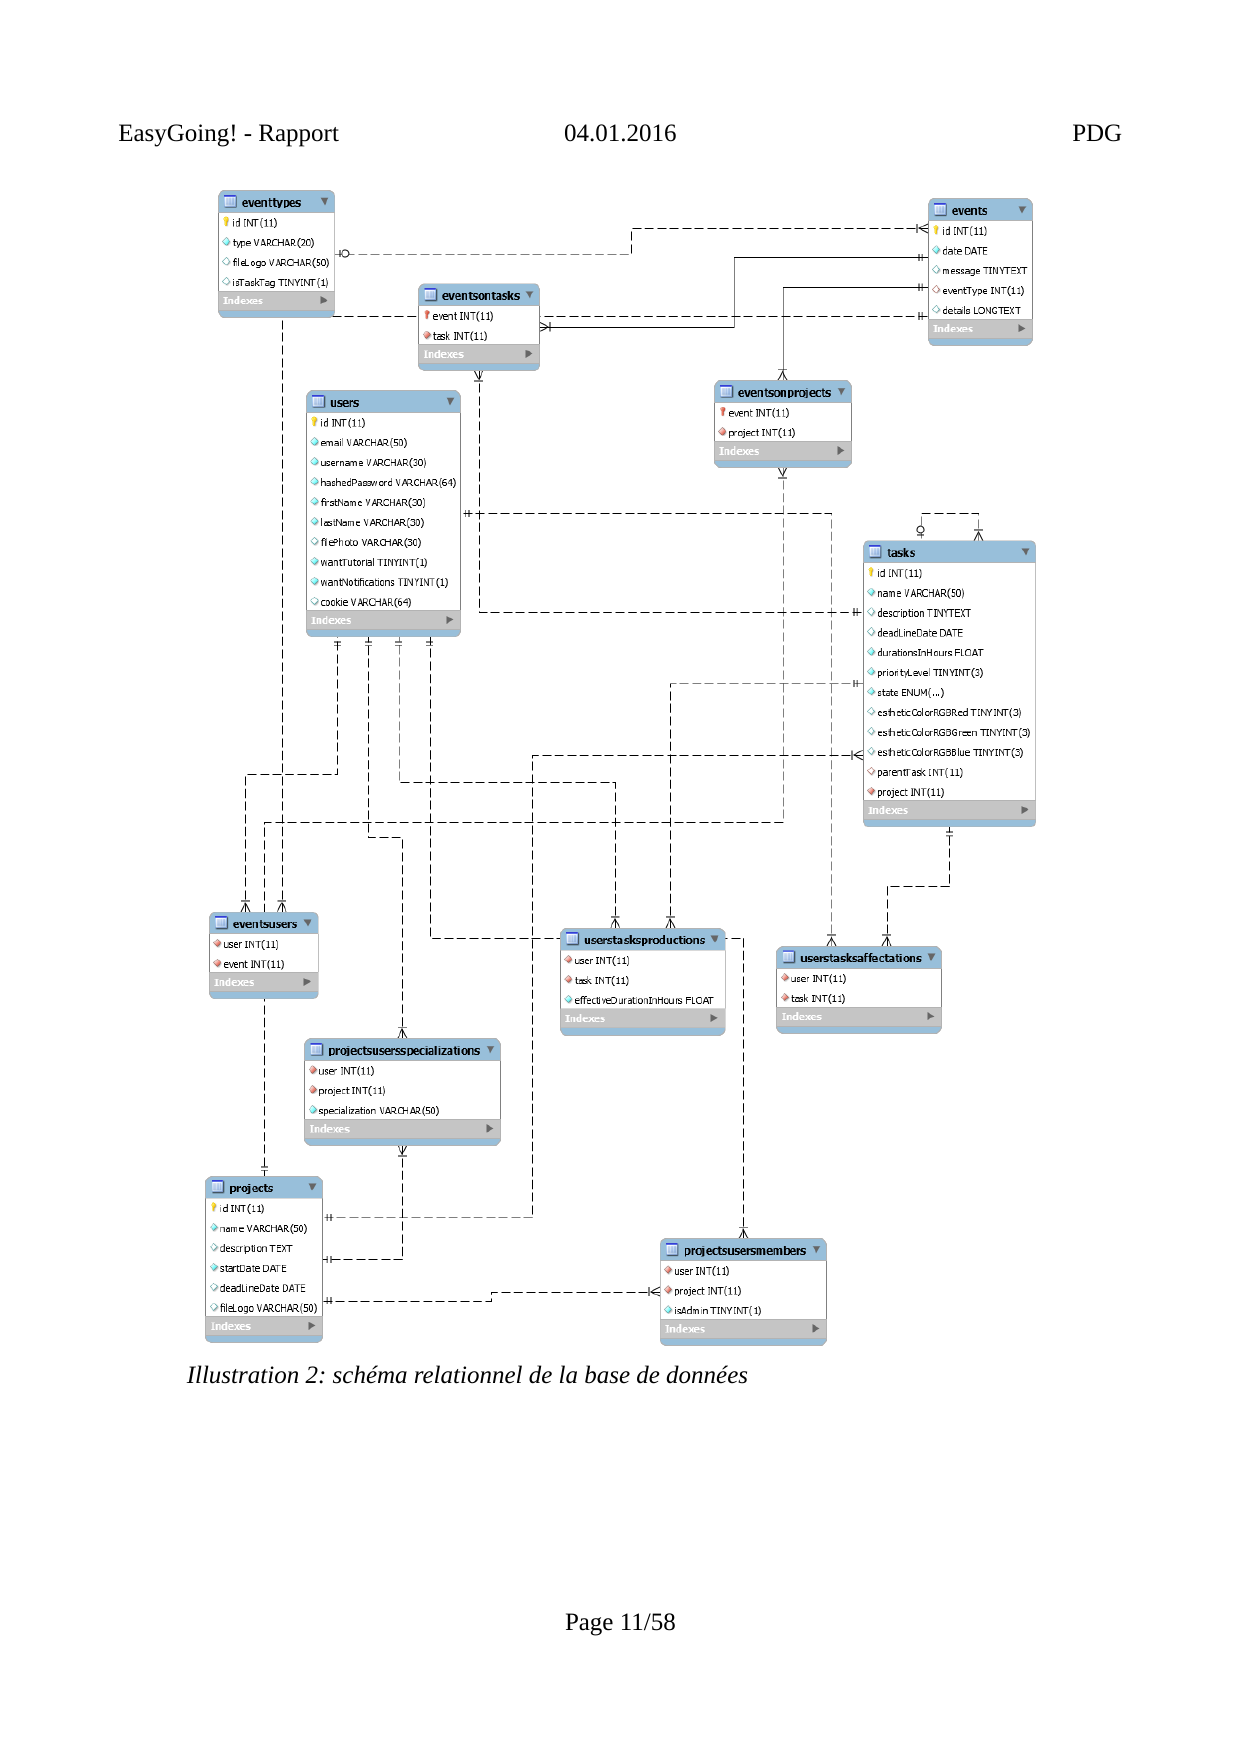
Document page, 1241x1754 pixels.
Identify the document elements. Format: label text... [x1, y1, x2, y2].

text Illustration 2: schéma relationnel de la base de données [187, 189, 1053, 1389]
picture [196, 188, 1044, 1361]
